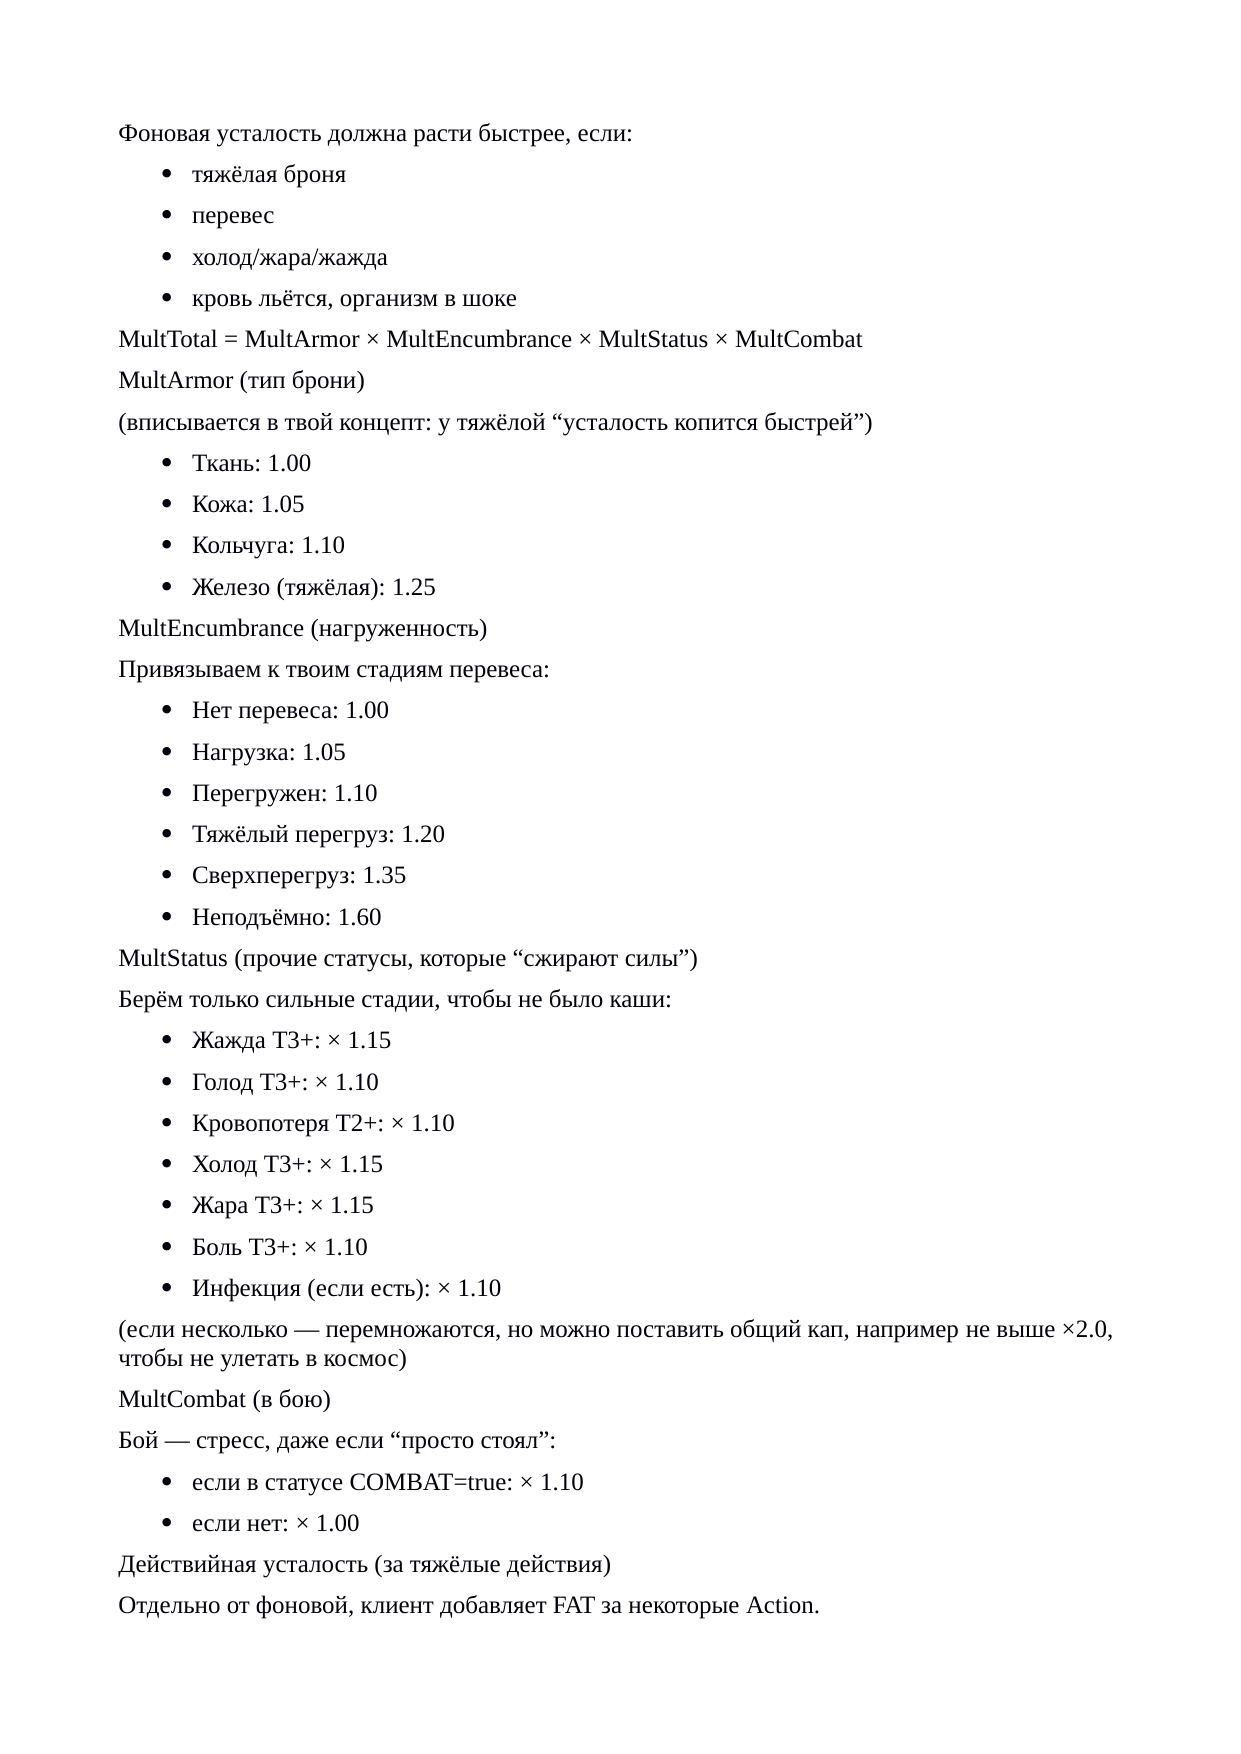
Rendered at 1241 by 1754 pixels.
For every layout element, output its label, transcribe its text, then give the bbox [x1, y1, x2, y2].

list Ткань: 1.00 [162, 448, 1122, 477]
text (если несколько — перемножаются, но можно поставить общий кап, например не выше ×2.0, чтобы не улетать в космос) [118, 1314, 1122, 1372]
list Нагрузка: 1.05 [162, 737, 1122, 766]
list Тяжёлый перегруз: 1.20 [162, 819, 1122, 848]
text MultArmor (тип брони) [118, 366, 1122, 394]
list Боль T3+: × 1.10 [162, 1232, 1122, 1261]
list холод/жара/жажда [162, 242, 1122, 271]
list тяжёлая броня [162, 159, 1122, 188]
text Действийная усталость (за тяжёлые действия) [118, 1549, 1122, 1578]
list Кровопотеря T2+: × 1.10 [162, 1108, 1122, 1137]
list если нет: × 1.00 [162, 1508, 1122, 1537]
list Перегружен: 1.10 [162, 778, 1122, 807]
list Железо (тяжёлая): 1.25 [162, 572, 1122, 601]
text Фоновая усталость должна расти быстрее, если: [118, 118, 1122, 147]
list Кольчуга: 1.10 [162, 531, 1122, 559]
text MultCombat (в бою) [118, 1384, 1122, 1413]
text Привязываем к твоим стадиям перевеса: [118, 654, 1122, 683]
list Сверхперегруз: 1.35 [162, 861, 1122, 889]
text MultTotal = MultArmor × MultEncumbrance × MultStatus × MultCombat [118, 324, 1122, 353]
list Кожа: 1.05 [162, 489, 1122, 518]
text MultStatus (прочие статусы, которые “сжирают силы”) [118, 943, 1122, 972]
list Жажда T3+: × 1.15 [162, 1026, 1122, 1054]
list Неподъёмно: 1.60 [162, 902, 1122, 931]
text Берём только сильные стадии, чтобы не было каши: [118, 984, 1122, 1013]
list Холод T3+: × 1.15 [162, 1149, 1122, 1178]
list если в статусе COMBAT=true: × 1.10 [162, 1467, 1122, 1496]
text Бой — стресс, даже если “просто стоял”: [118, 1426, 1122, 1454]
list Нет перевеса: 1.00 [162, 696, 1122, 724]
text Отдельно от фоновой, клиент добавляет FAT за некоторые Action. [118, 1591, 1122, 1619]
text (вписывается в твой концепт: у тяжёлой “усталость копится быстрей”) [118, 407, 1122, 436]
text MultEncumbrance (нагруженность) [118, 613, 1122, 642]
list Голод T3+: × 1.10 [162, 1067, 1122, 1096]
list перевес [162, 201, 1122, 229]
list Инфекция (если есть): × 1.10 [162, 1273, 1122, 1302]
list Жара T3+: × 1.15 [162, 1191, 1122, 1219]
list кровь льётся, организм в шоке [162, 283, 1122, 312]
